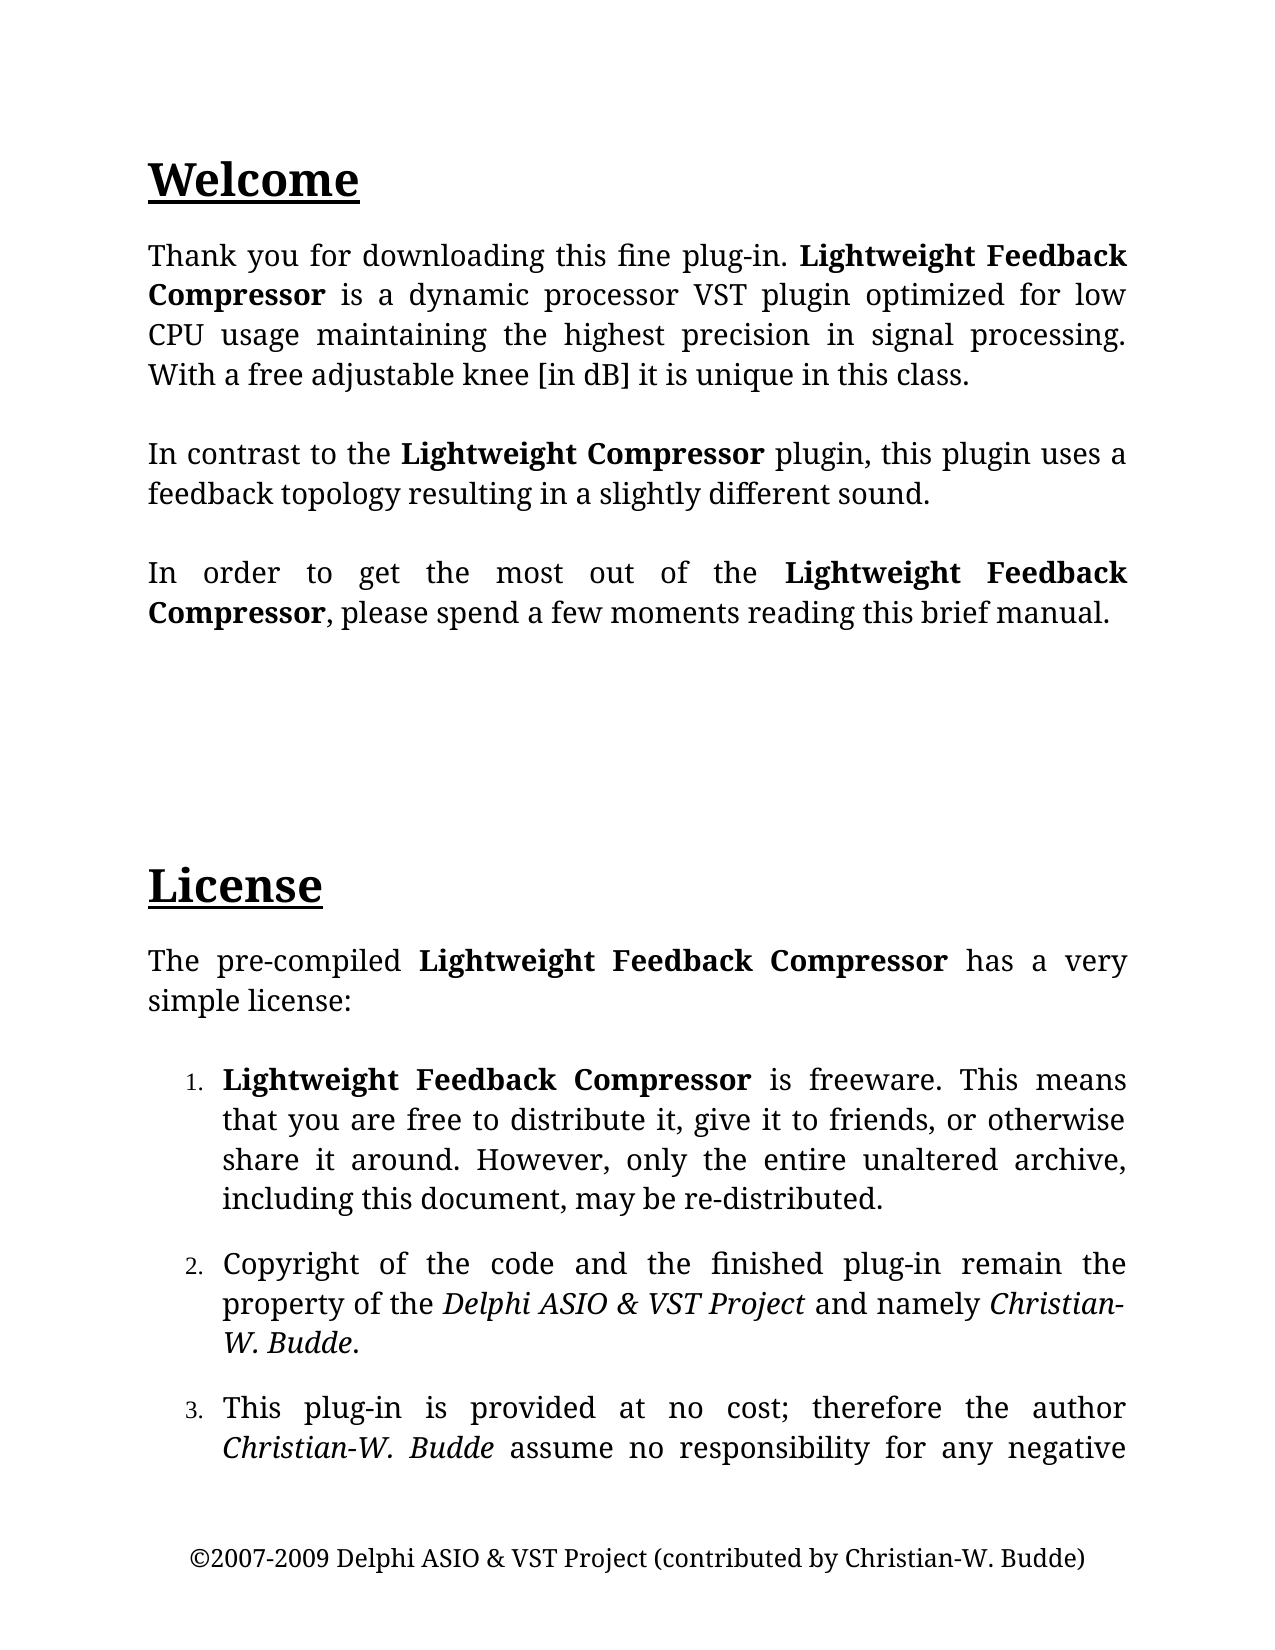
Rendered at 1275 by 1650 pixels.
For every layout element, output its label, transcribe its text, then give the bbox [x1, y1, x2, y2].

list Lightweight Feedback Compressor is freeware. This means that you are free to distribute it, give it to friends, or otherwise share it around. However, only the entire unaltered archive, including this document, may be re-distributed. [185, 1059, 1127, 1218]
subtitle License [148, 853, 1127, 915]
subtitle Welcome [148, 148, 1127, 210]
text In contrast to the Lightweight Compressor plugin, this plugin uses a feedback topology resulting in a slightly different sound. [148, 433, 1127, 513]
text The pre-compiled Lightweight Feedback Compressor has a very simple license: [148, 940, 1127, 1020]
text Thank you for downloading this fine plug-in. Lightweight Feedback Compressor is a dynamic processor VST plugin optimized for low CPU usage maintaining the highest precision in signal processing. With a free adjustable knee [in dB] it is unique in this class. [148, 235, 1127, 394]
list This plug-in is provided at no cost; therefore the author Christian-W. Budde assume no responsibility for any negative [185, 1387, 1127, 1467]
list Copyright of the code and the finished plug-in remain the property of the Delphi ASIO & VST Project and namely Christian-W. Budde. [185, 1243, 1127, 1362]
text In order to get the most out of the Lightweight Feedback Compressor, please spend a few moments reading this brief manual. [148, 552, 1127, 632]
